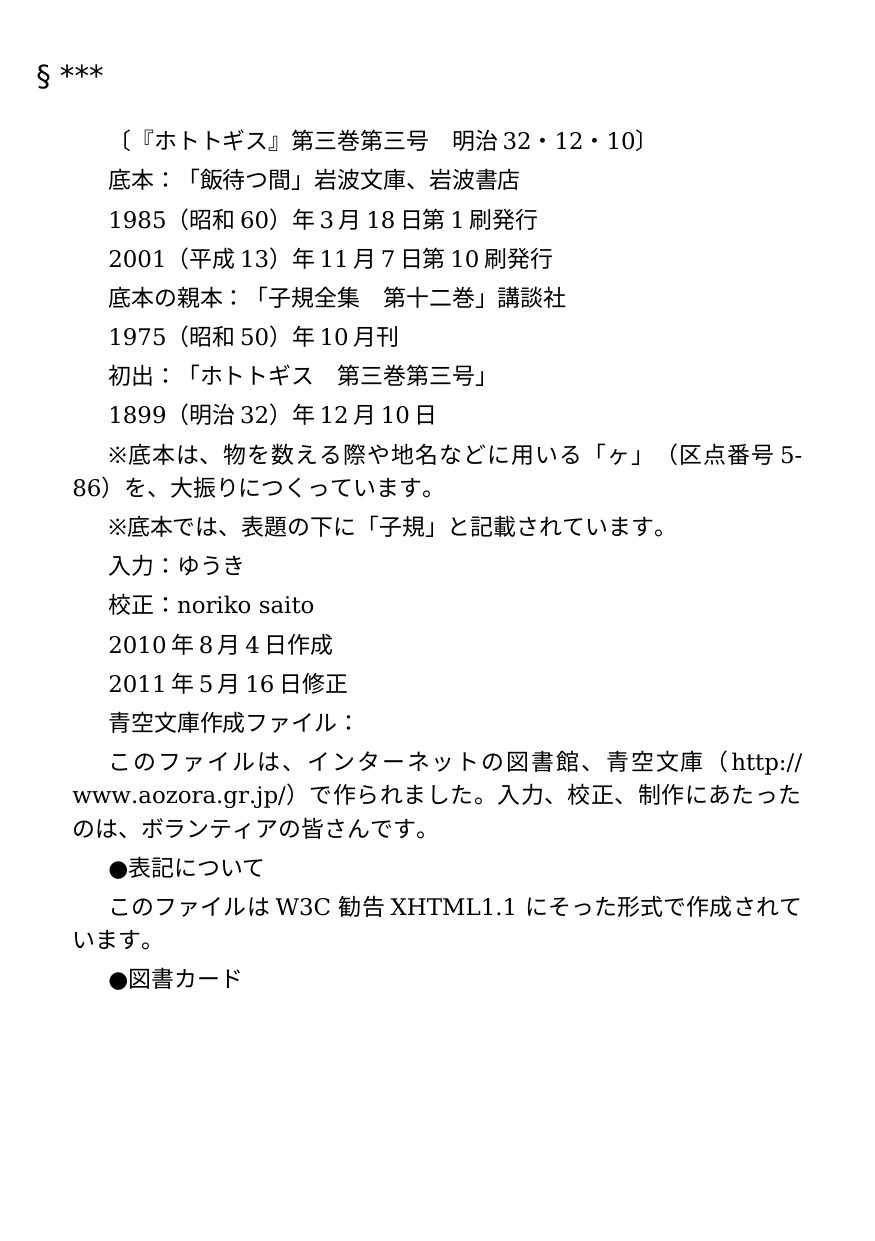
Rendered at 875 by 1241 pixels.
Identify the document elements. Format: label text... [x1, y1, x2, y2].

text 2001（平成13）年11月7日第10刷発行 [72, 241, 802, 274]
text 校正：noriko saito [72, 587, 802, 621]
text ●図書カード [72, 961, 802, 994]
text 〔『ホトトギス』第三巻第三号 明治32・12・10〕 [72, 123, 802, 156]
text このファイルは W3C 勧告 XHTML1.1 にそった形式で作成されています。 [72, 889, 802, 955]
text 初出：「ホトトギス 第三巻第三号」 [72, 358, 802, 391]
text 底本の親本：「子規全集 第十二巻」講談社 [72, 280, 802, 313]
text ※底本は、物を数える際や地名などに用いる「ヶ」（区点番号5-86）を、大振りにつくっています。 [72, 437, 802, 503]
text ●表記について [72, 849, 802, 883]
text 青空文庫作成ファイル： [72, 705, 802, 738]
text このファイルは、インターネットの図書館、青空文庫（http://www.aozora.gr.jp/）で作られました。入力、校正、制作にあたったのは、ボランティアの皆さんです。 [72, 744, 802, 844]
text 1985（昭和60）年3月18日第1刷発行 [72, 202, 802, 235]
text 2010年8月4日作成 [72, 626, 802, 660]
text 1899（明治32）年12月10日 [72, 397, 802, 431]
text 2011年5月16日修正 [72, 666, 802, 699]
text ※底本では、表題の下に「子規」と記載されています。 [72, 509, 802, 542]
text 底本：「飯待つ間」岩波文庫、岩波書店 [72, 162, 802, 196]
text 入力：ゆうき [72, 548, 802, 581]
text 1975（昭和50）年10月刊 [72, 319, 802, 352]
subtitle § *** [36, 60, 838, 94]
